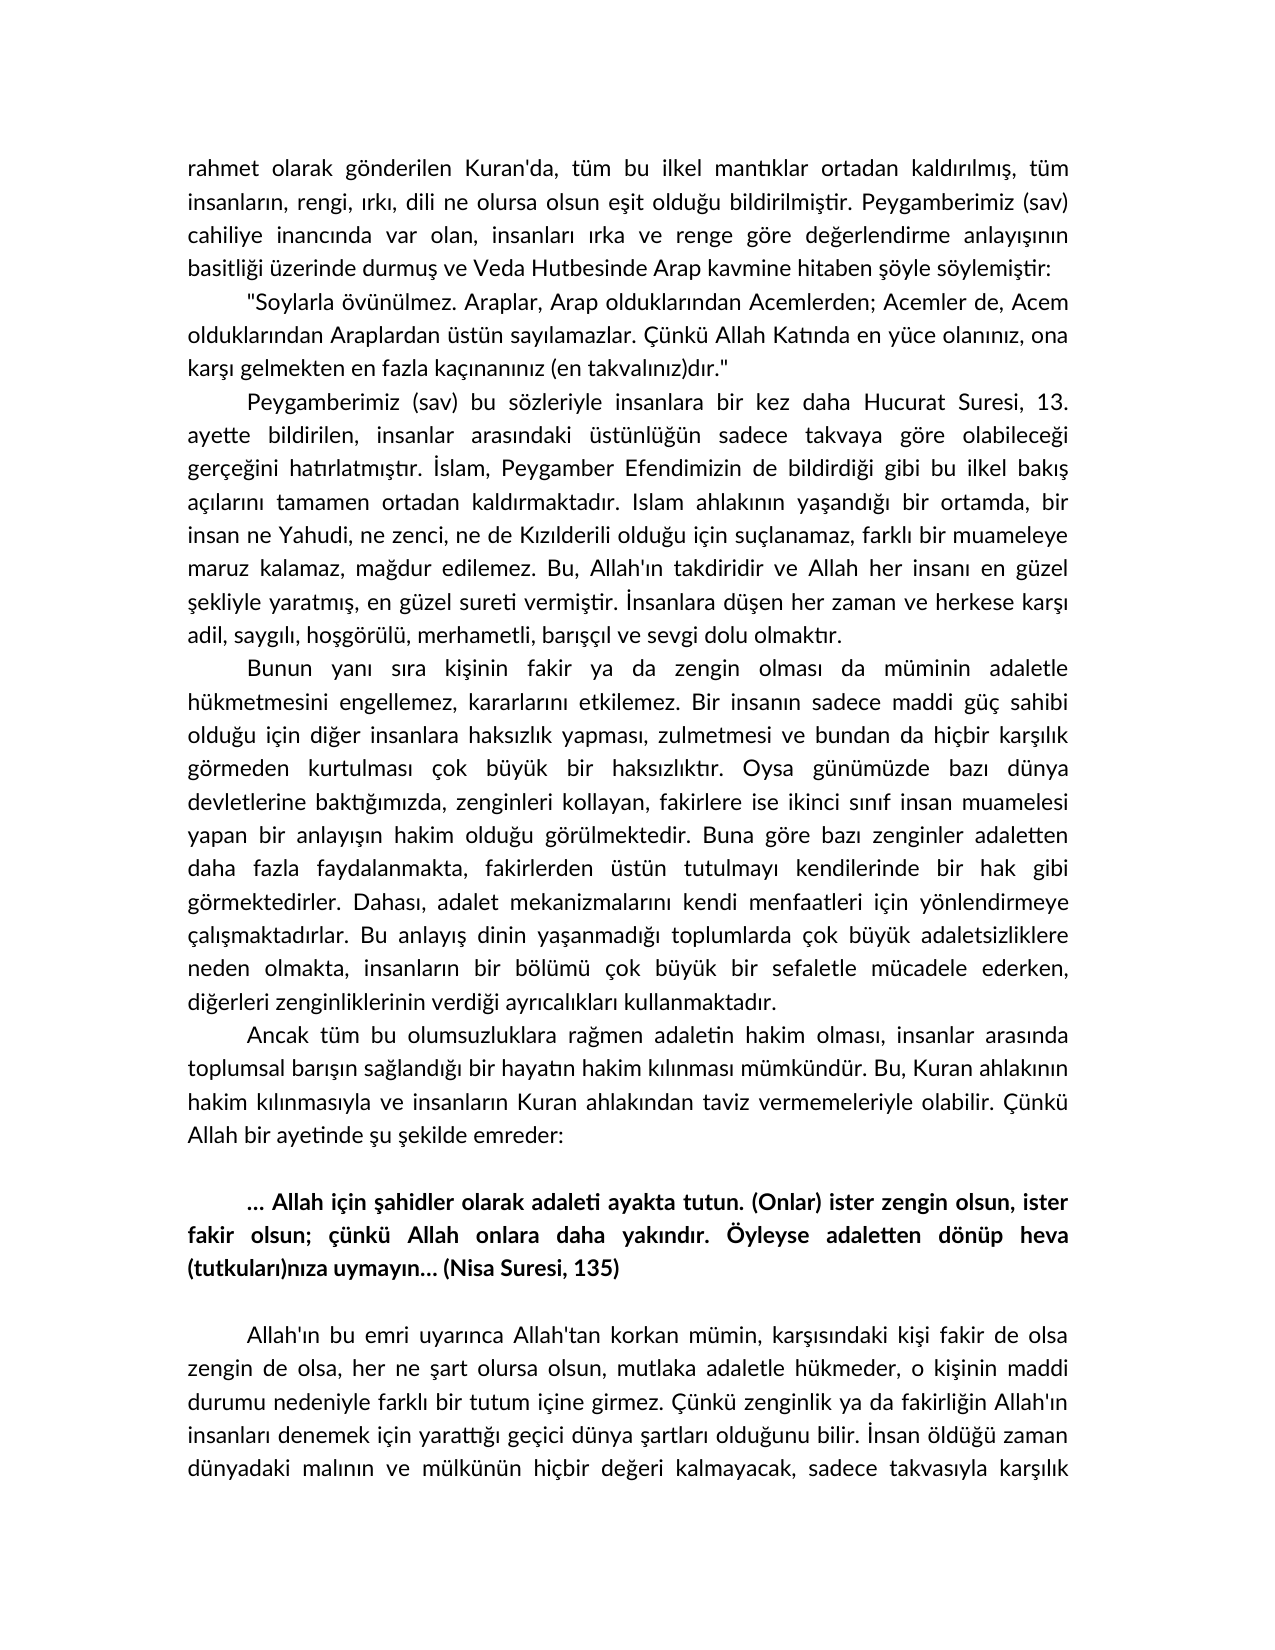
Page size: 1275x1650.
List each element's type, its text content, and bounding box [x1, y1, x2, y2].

text Ancak tüm bu olumsuzluklara rağmen adaletin hakim olması, insanlar arasında toplumsal barışın sağlandığı bir hayatın hakim kılınması mümkündür. Bu, Kuran ahlakının hakim kılınmasıyla ve insanların Kuran ahlakından taviz vermemeleriyle olabilir. Çünkü Allah bir ayetinde şu şekilde emreder: [187, 1017, 1070, 1150]
text Peygamberimiz (sav) bu sözleriyle insanlara bir kez daha Hucurat Suresi, 13. ayette bildirilen, insanlar arasındaki üstünlüğün sadece takvaya göre olabileceği gerçeğini hatırlatmıştır. İslam, Peygamber Efendimizin de bildirdiği gibi bu ilkel bakış açılarını tamamen ortadan kaldırmaktadır. Islam ahlakının yaşandığı bir ortamda, bir insan ne Yahudi, ne zenci, ne de Kızılderili olduğu için suçlanamaz, farklı bir muameleye maruz kalamaz, mağdur edilemez. Bu, Allah'ın takdiridir ve Allah her insanı en güzel şekliyle yaratmış, en güzel sureti vermiştir. İnsanlara düşen her zaman ve herkese karşı adil, saygılı, hoşgörülü, merhametli, barışçıl ve sevgi dolu olmaktır. [187, 383, 1070, 650]
text Allah'ın bu emri uyarınca Allah'tan korkan mümin, karşısındaki kişi fakir de olsa zengin de olsa, her ne şart olursa olsun, mutlaka adaletle hükmeder, o kişinin maddi durumu nedeniyle farklı bir tutum içine girmez. Çünkü zenginlik ya da fakirliğin Allah'ın insanları denemek için yarattığı geçici dünya şartları olduğunu bilir. İnsan öldüğü zaman dünyadaki malının ve mülkünün hiçbir değeri kalmayacak, sadece takvasıyla karşılık [187, 1317, 1070, 1483]
text … Allah için şahidler olarak adaleti ayakta tutun. (Onlar) ister zengin olsun, ister fakir olsun; çünkü Allah onlara daha yakındır. Öyleyse adaletten dönüp heva (tutkuları)nıza uymayın… (Nisa Suresi, 135) [187, 1183, 1070, 1283]
text Bunun yanı sıra kişinin fakir ya da zengin olması da müminin adaletle hükmetmesini engellemez, kararlarını etkilemez. Bir insanın sadece maddi güç sahibi olduğu için diğer insanlara haksızlık yapması, zulmetmesi ve bundan da hiçbir karşılık görmeden kurtulması çok büyük bir haksızlıktır. Oysa günümüzde bazı dünya devletlerine baktığımızda, zenginleri kollayan, fakirlere ise ikinci sınıf insan muamelesi yapan bir anlayışın hakim olduğu görülmektedir. Buna göre bazı zenginler adaletten daha fazla faydalanmakta, fakirlerden üstün tutulmayı kendilerinde bir hak gibi görmektedirler. Dahası, adalet mekanizmalarını kendi menfaatleri için yönlendirmeye çalışmaktadırlar. Bu anlayış dinin yaşanmadığı toplumlarda çok büyük adaletsizliklere neden olmakta, insanların bir bölümü çok büyük bir sefaletle mücadele ederken, diğerleri zenginliklerinin verdiği ayrıcalıkları kullanmaktadır. [187, 650, 1070, 1017]
text "Soylarla övünülmez. Araplar, Arap olduklarından Acemlerden; Acemler de, Acem olduklarından Araplardan üstün sayılamazlar. Çünkü Allah Katında en yüce olanınız, ona karşı gelmekten en fazla kaçınanınız (en takvalınız)dır." [187, 283, 1070, 383]
text rahmet olarak gönderilen Kuran'da, tüm bu ilkel mantıklar ortadan kaldırılmış, tüm insanların, rengi, ırkı, dili ne olursa olsun eşit olduğu bildirilmiştir. Peygamberimiz (sav) cahiliye inancında var olan, insanları ırka ve renge göre değerlendirme anlayışının basitliği üzerinde durmuş ve Veda Hutbesinde Arap kavmine hitaben şöyle söylemiştir: [187, 150, 1070, 283]
